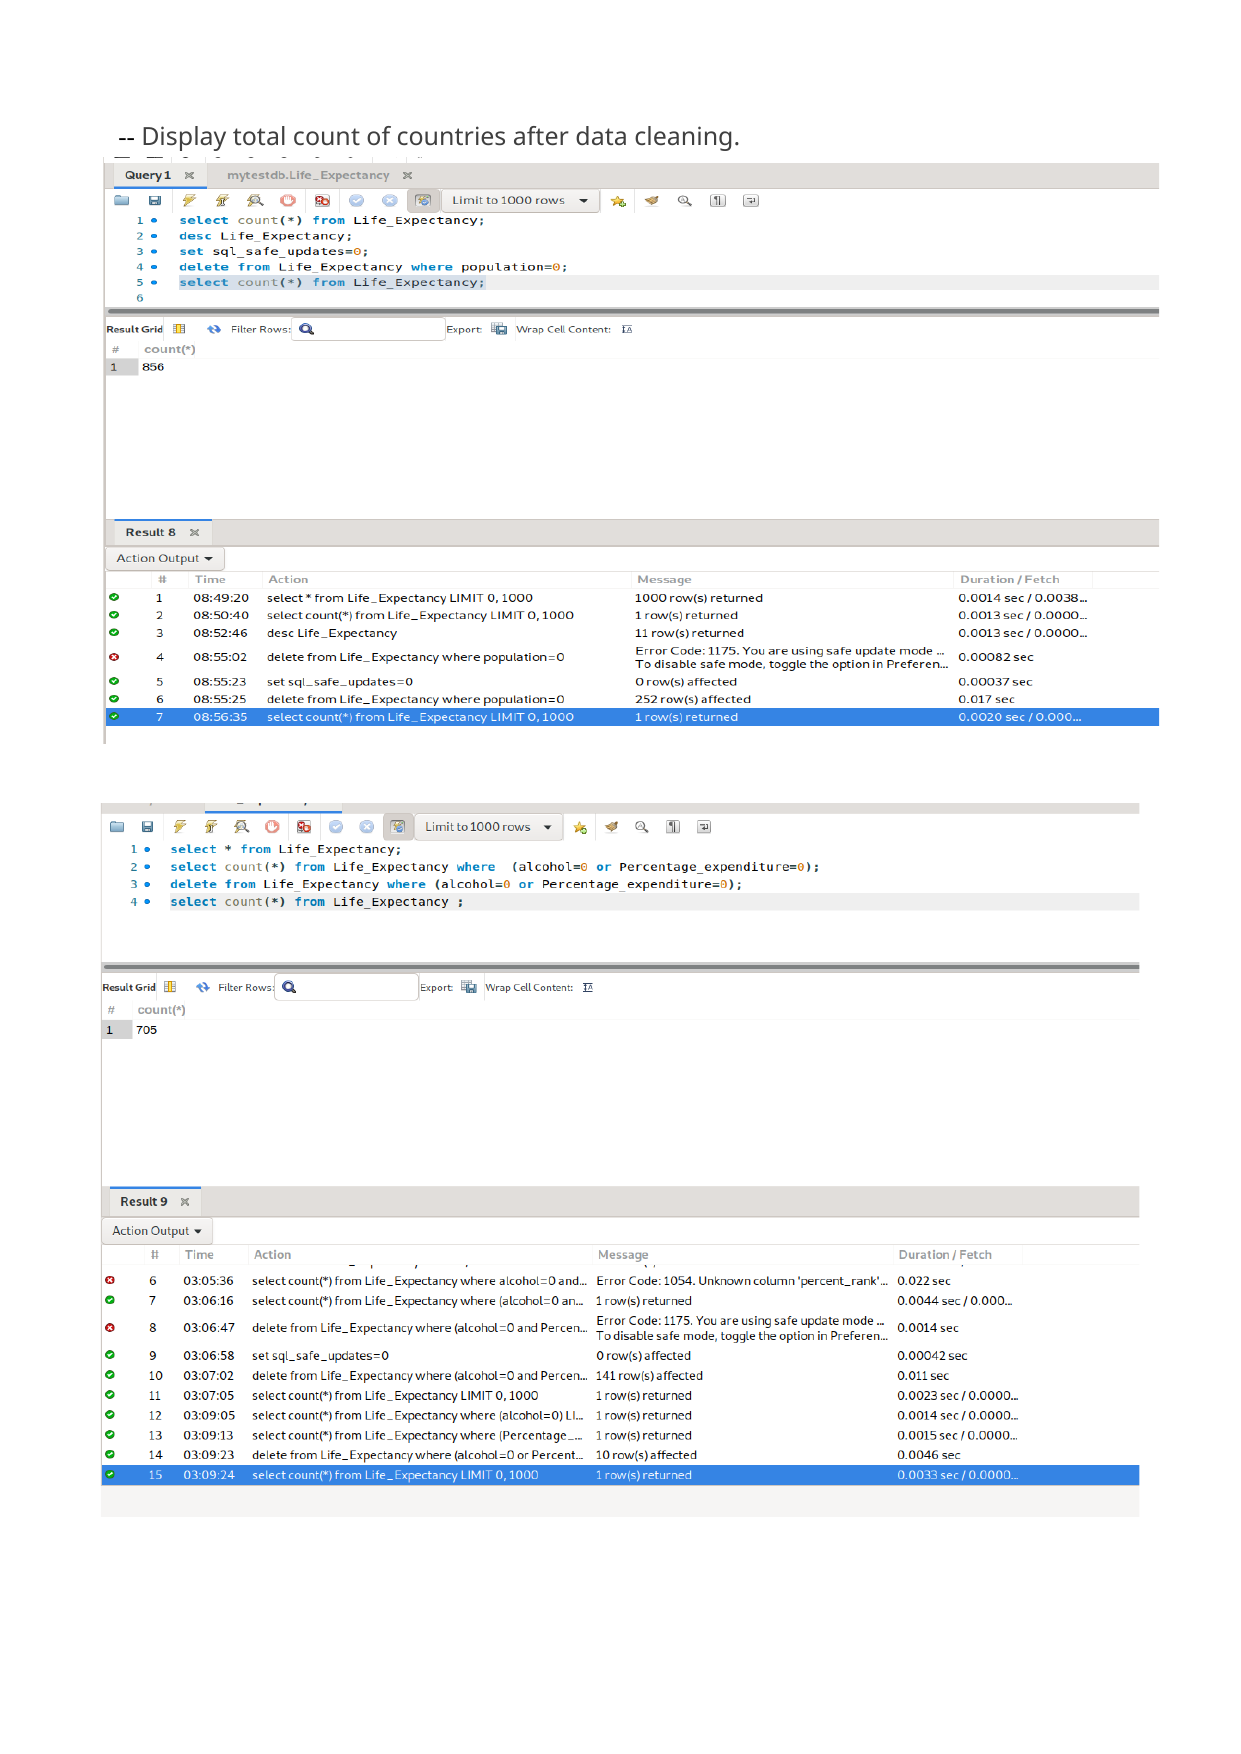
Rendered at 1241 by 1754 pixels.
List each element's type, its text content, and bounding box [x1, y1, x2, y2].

picture [100, 803, 1140, 1517]
text -- Display total count of countries after data cleaning. [118, 118, 1122, 152]
